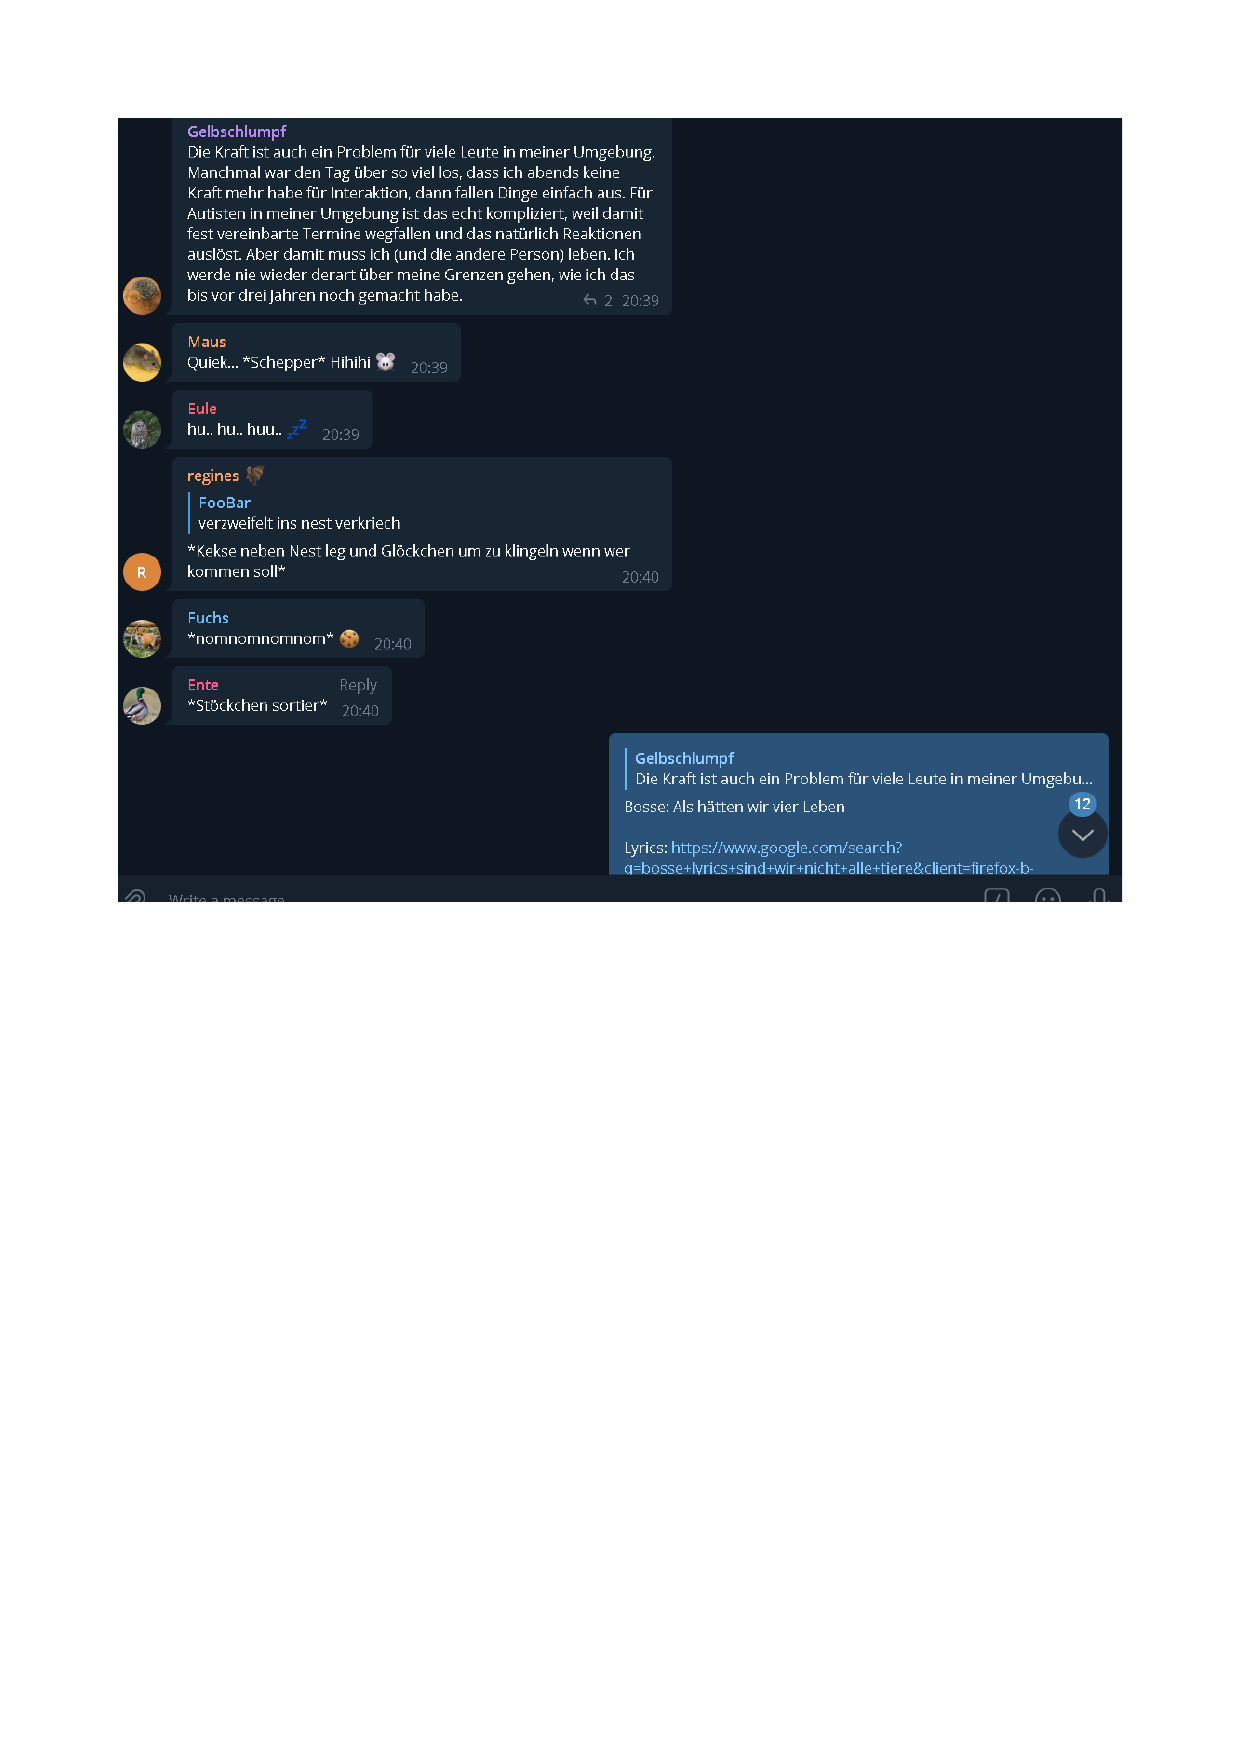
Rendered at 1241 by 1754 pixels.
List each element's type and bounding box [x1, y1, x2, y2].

picture [118, 118, 1123, 902]
